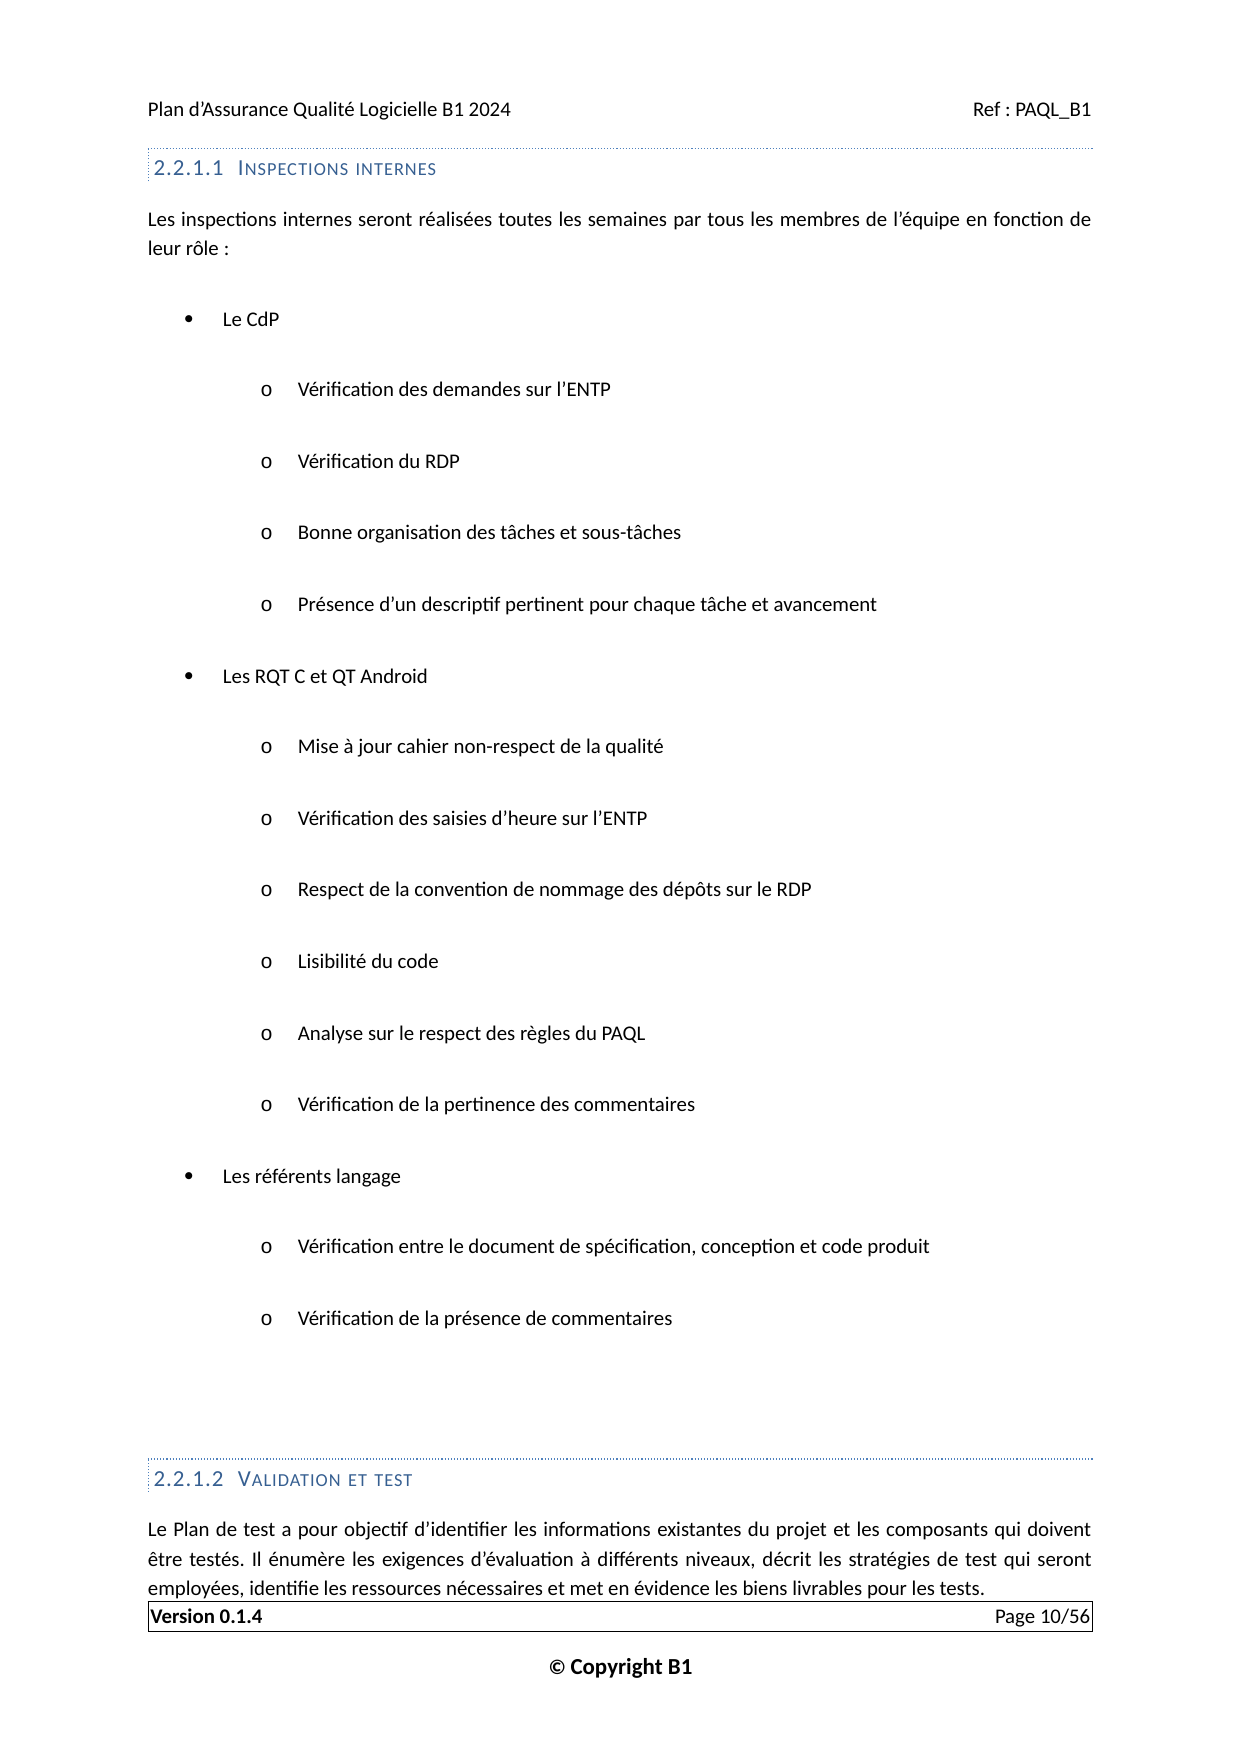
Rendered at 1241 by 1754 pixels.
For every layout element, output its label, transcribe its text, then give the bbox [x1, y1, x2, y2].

list Vérification des demandes sur l’ENTP [260, 376, 1093, 403]
list Les référents langage [185, 1163, 1093, 1189]
list Vérification de la pertinence des commentaires [260, 1092, 1093, 1118]
list Vérification entre le document de spécification, conception et code produit [260, 1234, 1093, 1260]
list Bonne organisation des tâches et sous-tâches [260, 519, 1093, 546]
list Vérification de la présence de commentaires [260, 1305, 1093, 1332]
text Le Plan de test a pour objectif d’identifier les informations existantes du projet et les composants qui doivent être testés. Il énumère les exigences d’évaluation à différents niveaux, décrit les stratégies de test qui seront employées, identifie les ressources nécessaires et met en évidence les biens livrables pour les tests. [148, 1517, 1093, 1600]
list Présence d’un descriptif pertinent pour chaque tâche et avancement [260, 591, 1093, 618]
list Vérification du RDP [260, 448, 1093, 474]
list Inspections internes [148, 148, 1093, 181]
list Mise à jour cahier non-respect de la qualité [260, 733, 1093, 760]
list Vérification des saisies d’heure sur l’ENTP [260, 805, 1093, 831]
list Validation et test [148, 1458, 1093, 1492]
list Le CdP [185, 306, 1093, 331]
list Respect de la convention de nommage des dépôts sur le RDP [260, 877, 1093, 903]
list Les RQT C et QT Android [185, 663, 1093, 688]
list Lisibilité du code [260, 948, 1093, 975]
list Analyse sur le respect des règles du PAQL [260, 1020, 1093, 1046]
text Les inspections internes seront réalisées toutes les semaines par tous les membres de l’équipe en fonction de leur rôle : [148, 206, 1093, 261]
